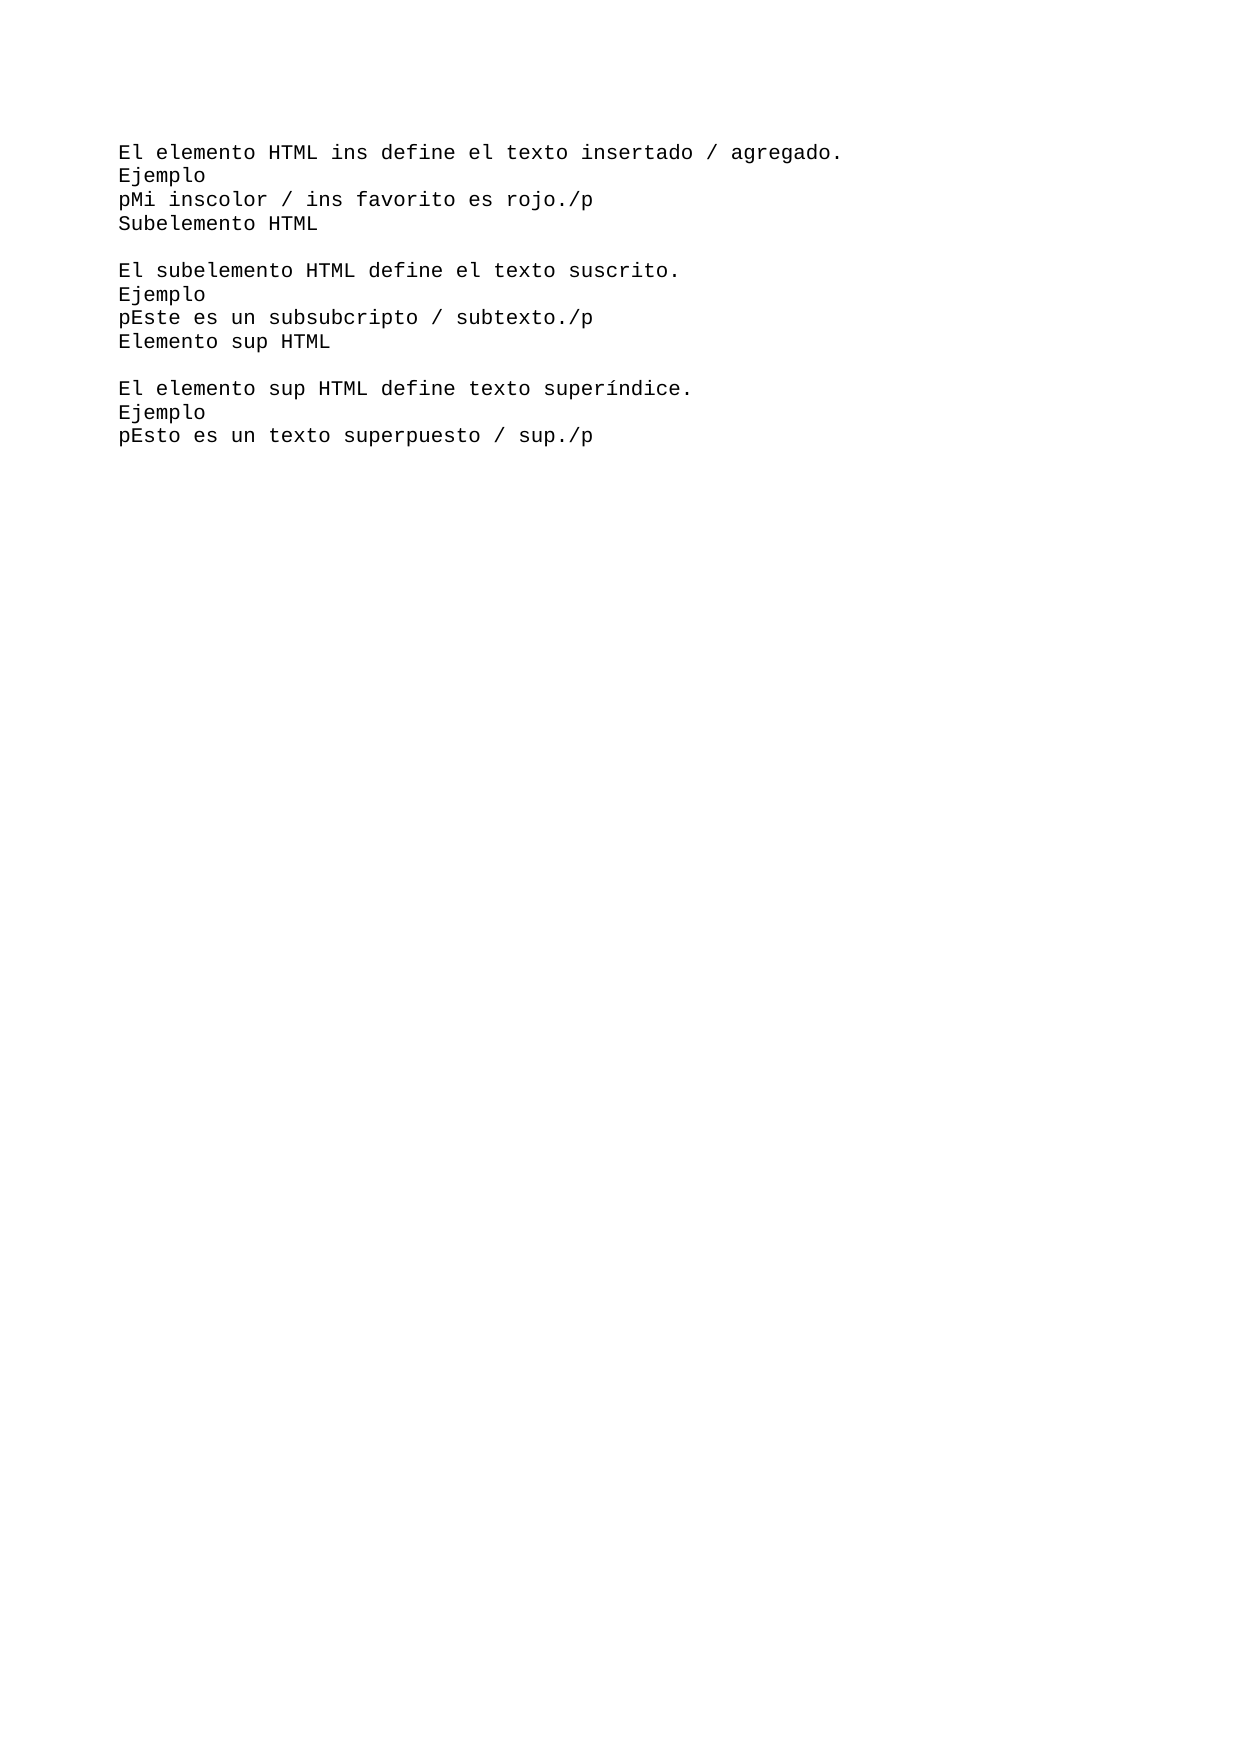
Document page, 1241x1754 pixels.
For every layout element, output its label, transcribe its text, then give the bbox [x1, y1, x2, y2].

text Subelemento HTML [118, 213, 1122, 236]
text Elemento sup HTML [118, 331, 1122, 354]
text El subelemento HTML define el texto suscrito. [118, 260, 1122, 284]
text Ejemplo [118, 284, 1122, 307]
text pEsto es un texto superpuesto / sup./p [118, 426, 1122, 449]
text El elemento HTML ins define el texto insertado / agregado. [118, 142, 1122, 165]
text Ejemplo [118, 165, 1122, 189]
text Ejemplo [118, 402, 1122, 426]
text El elemento sup HTML define texto superíndice. [118, 378, 1122, 402]
text pEste es un subsubcripto / subtexto./p [118, 307, 1122, 331]
text pMi inscolor / ins favorito es rojo./p [118, 189, 1122, 213]
